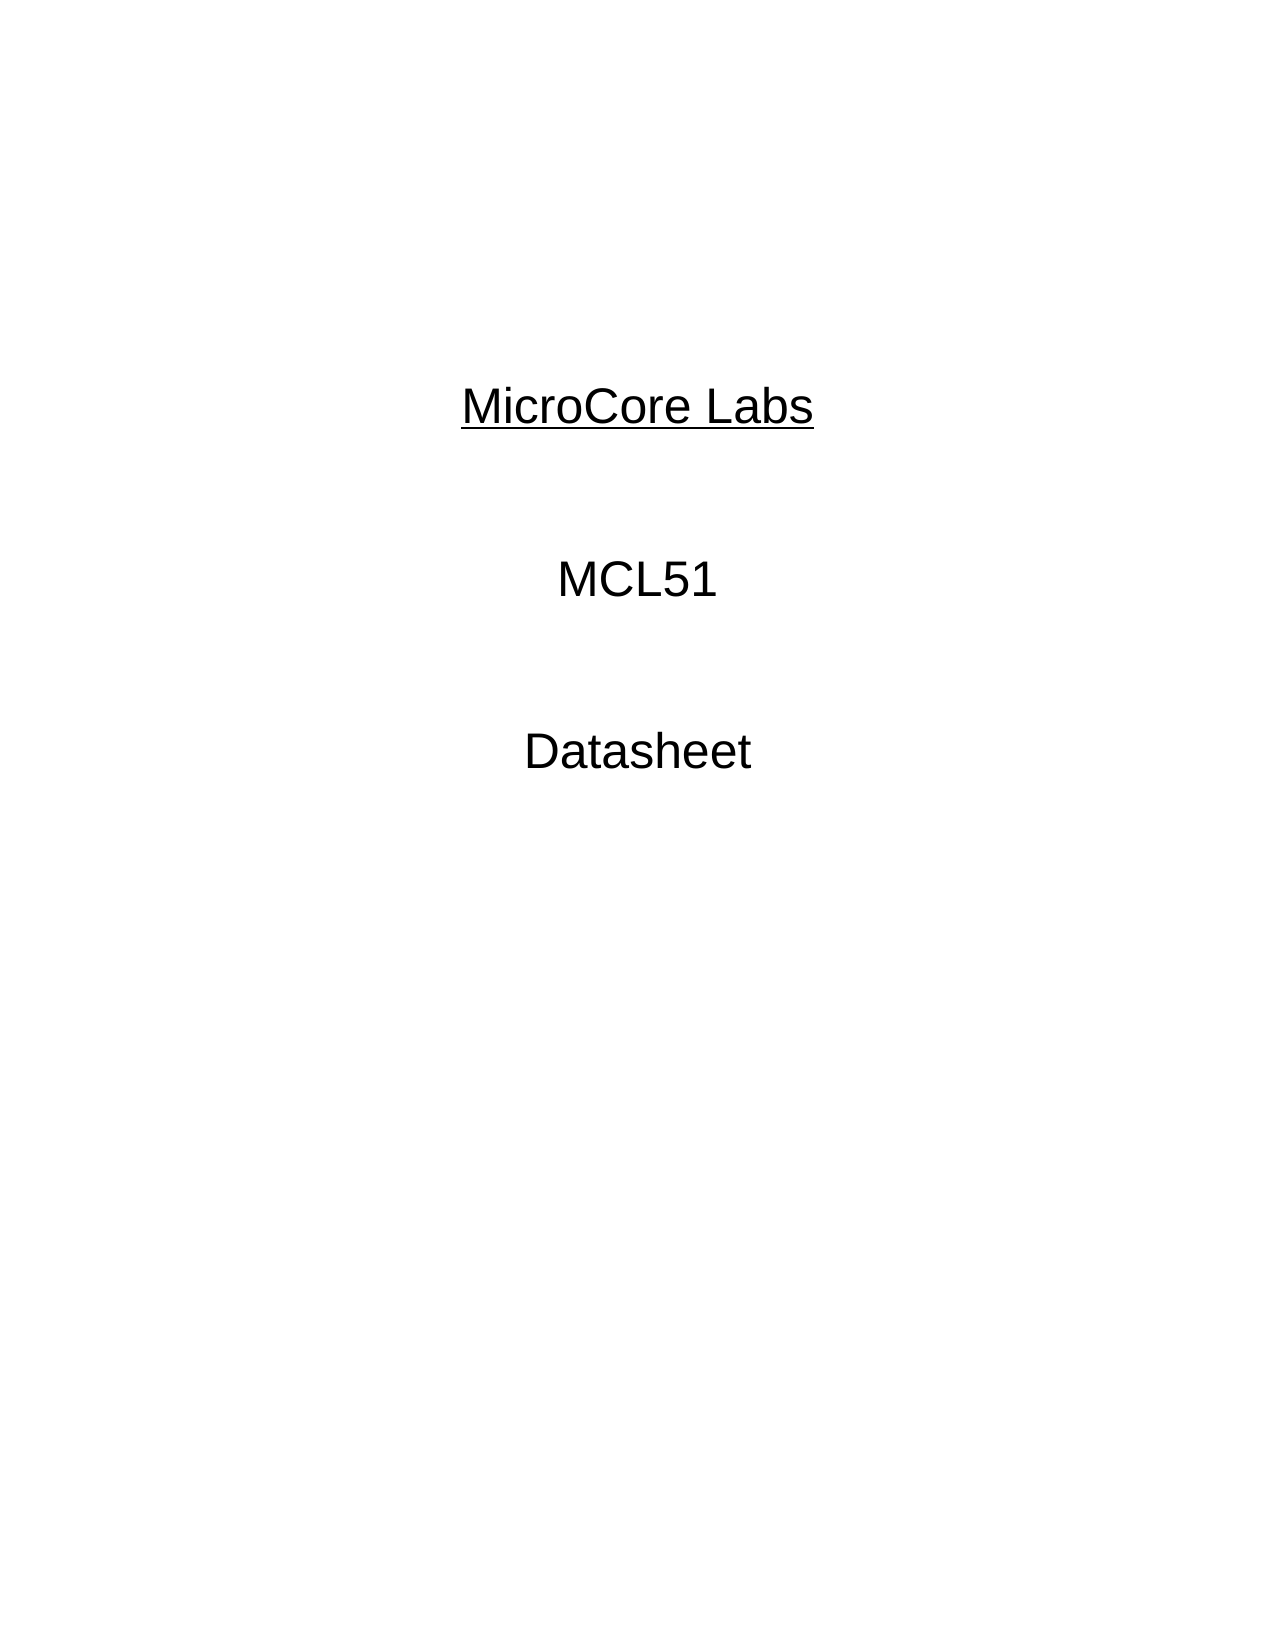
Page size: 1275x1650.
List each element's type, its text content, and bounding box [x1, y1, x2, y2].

text MCL51 [118, 549, 1157, 607]
text MicroCore Labs [118, 377, 1157, 434]
text Datasheet [118, 722, 1157, 779]
